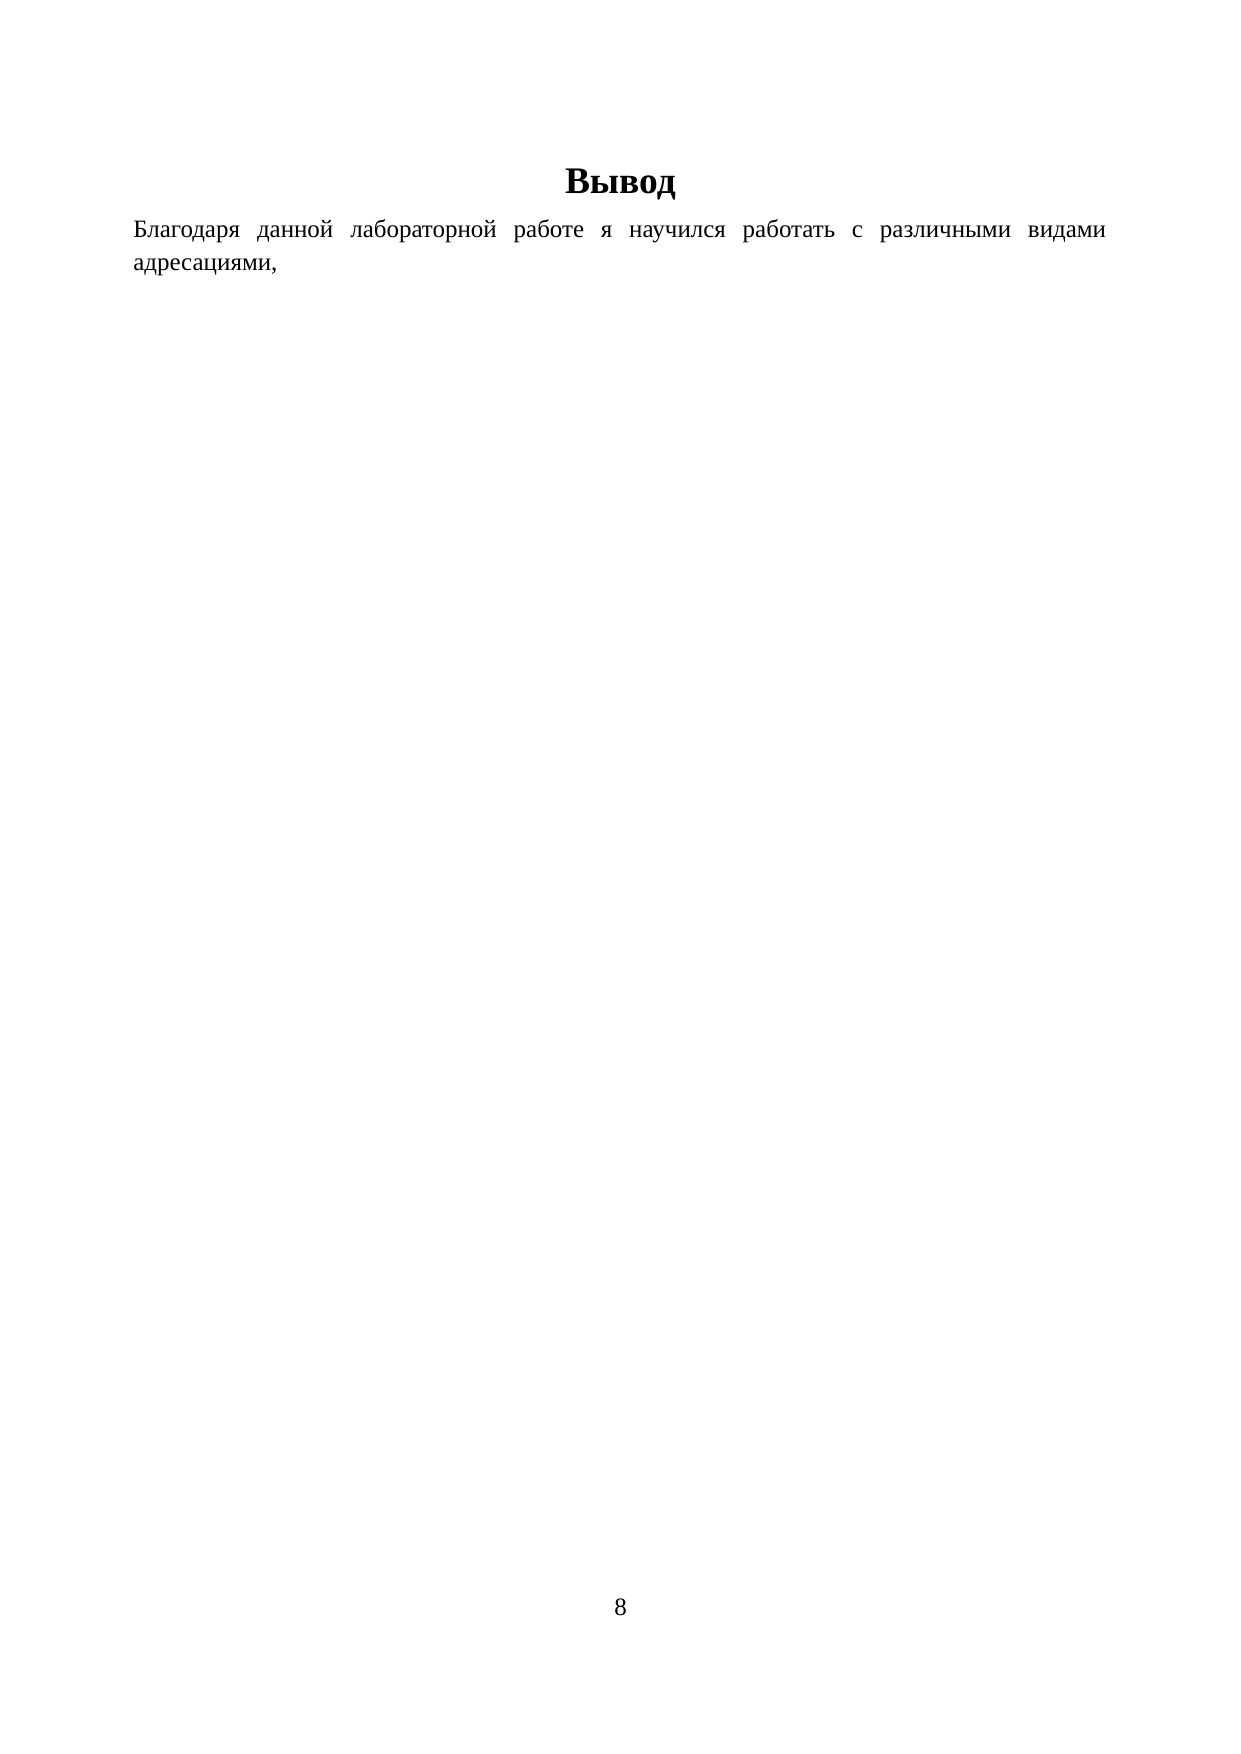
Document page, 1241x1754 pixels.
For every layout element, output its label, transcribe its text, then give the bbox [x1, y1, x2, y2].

text Благодаря данной лабораторной работе я научился работать с различными видами адресациями, [133, 214, 1107, 276]
subtitle Вывод [133, 158, 1107, 201]
